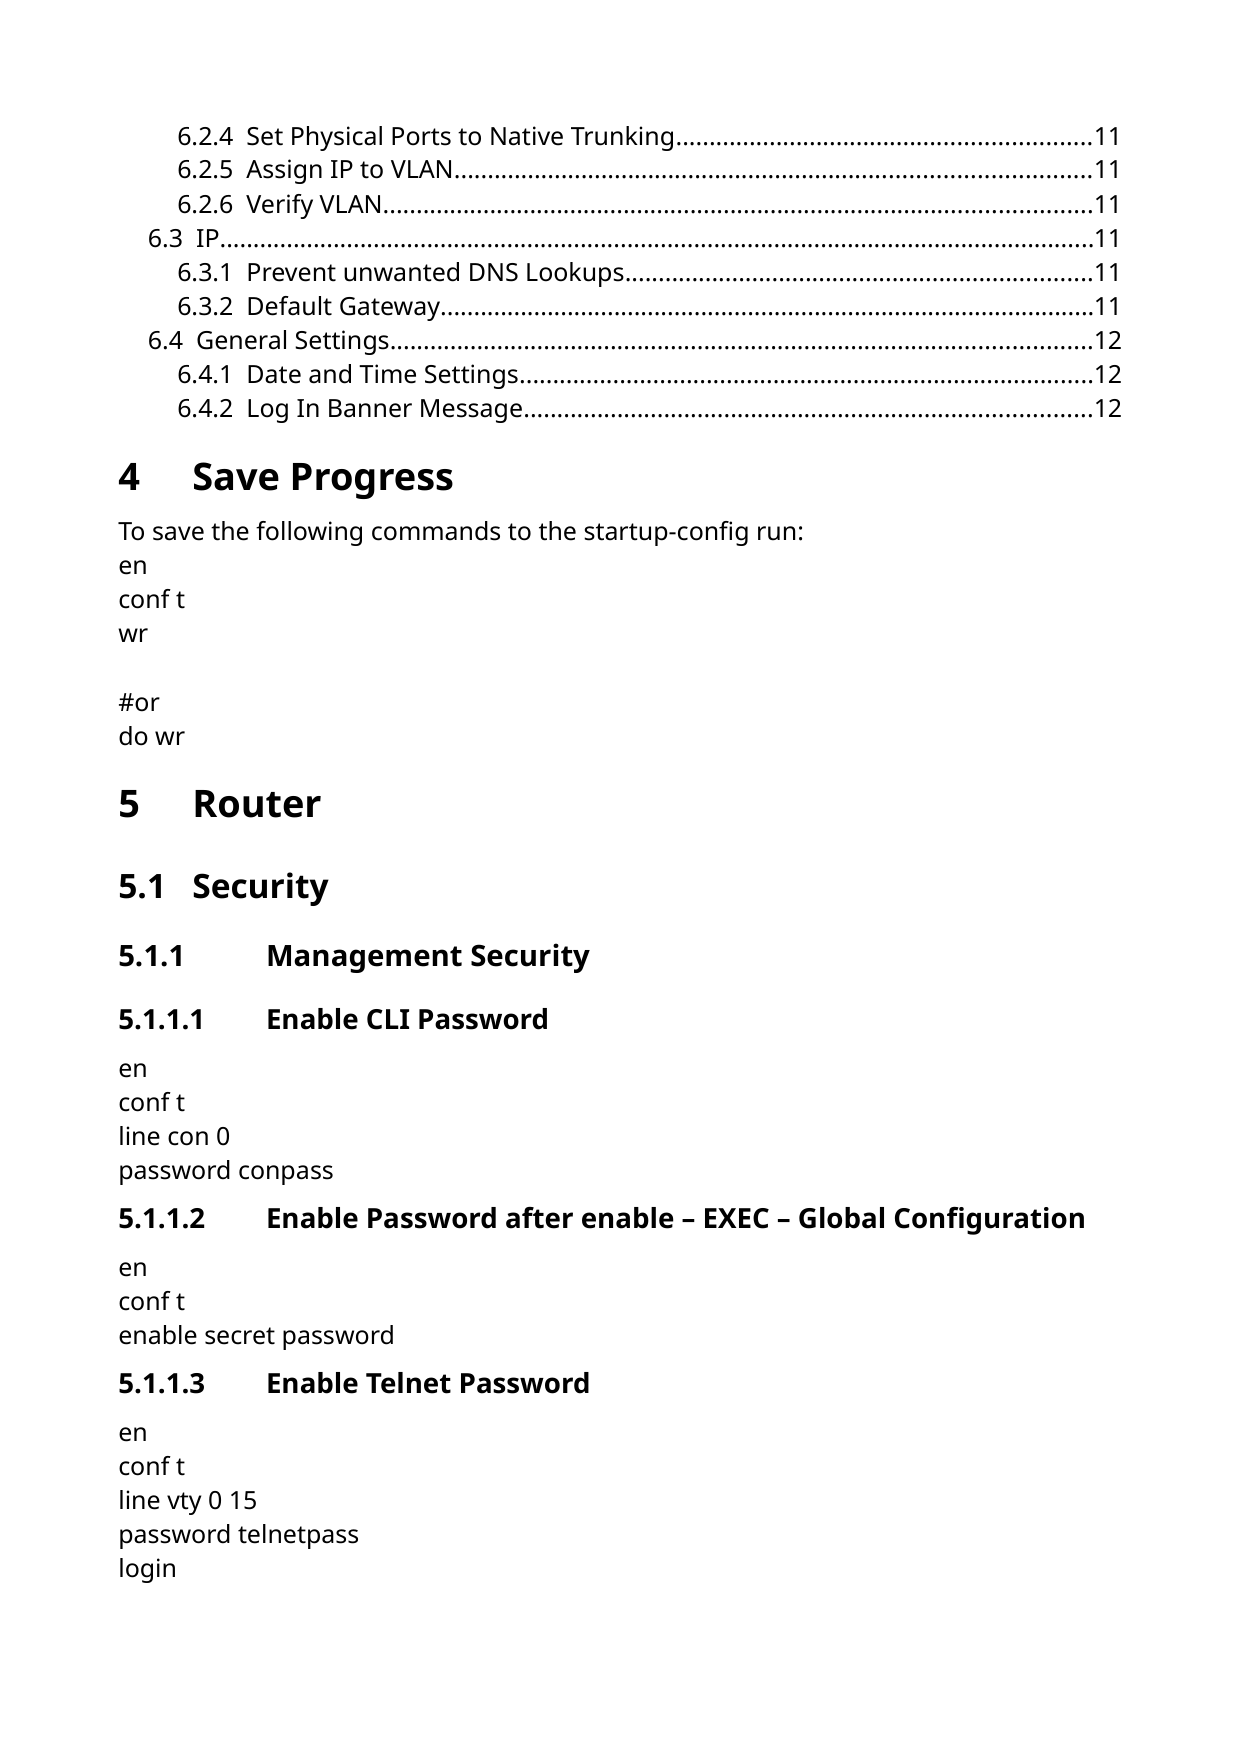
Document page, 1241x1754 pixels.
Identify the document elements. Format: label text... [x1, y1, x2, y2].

text password telnetpass [118, 1516, 1122, 1550]
text 6.2.4 Set Physical Ports to Native Trunking 11 [177, 118, 1122, 152]
text enable secret password [118, 1317, 1122, 1351]
subtitle Enable CLI Password [118, 1000, 1122, 1038]
text #or [118, 684, 1122, 718]
text 6.2.5 Assign IP to VLAN 11 [177, 152, 1122, 186]
text line con 0 [118, 1118, 1122, 1152]
text en [118, 1414, 1122, 1448]
text 6.4.2 Log In Banner Message 12 [177, 391, 1122, 425]
text line vty 0 15 [118, 1482, 1122, 1516]
text conf t [118, 1448, 1122, 1482]
subtitle Save Progress [118, 450, 1122, 501]
text 6.4 General Settings 12 [148, 322, 1122, 357]
subtitle Enable Password after enable – EXEC – Global Configuration [118, 1199, 1122, 1237]
text 6.3.2 Default Gateway 11 [177, 288, 1122, 322]
subtitle Router [118, 777, 1122, 829]
subtitle Security [118, 862, 1122, 908]
text conf t [118, 1283, 1122, 1317]
text 6.4.1 Date and Time Settings 12 [177, 357, 1122, 391]
text 6.2.6 Verify VLAN 11 [177, 186, 1122, 220]
text en [118, 1050, 1122, 1084]
text do wr [118, 718, 1122, 752]
text wr [118, 616, 1122, 650]
text login [118, 1550, 1122, 1584]
text password conpass [118, 1152, 1122, 1187]
text 6.3 IP 11 [148, 220, 1122, 254]
subtitle Management Security [118, 935, 1122, 975]
text en [118, 548, 1122, 582]
text conf t [118, 582, 1122, 616]
text conf t [118, 1084, 1122, 1118]
text en [118, 1249, 1122, 1283]
subtitle Enable Telnet Password [118, 1364, 1122, 1402]
text 6.3.1 Prevent unwanted DNS Lookups 11 [177, 254, 1122, 288]
text To save the following commands to the startup-config run: [118, 514, 1122, 548]
